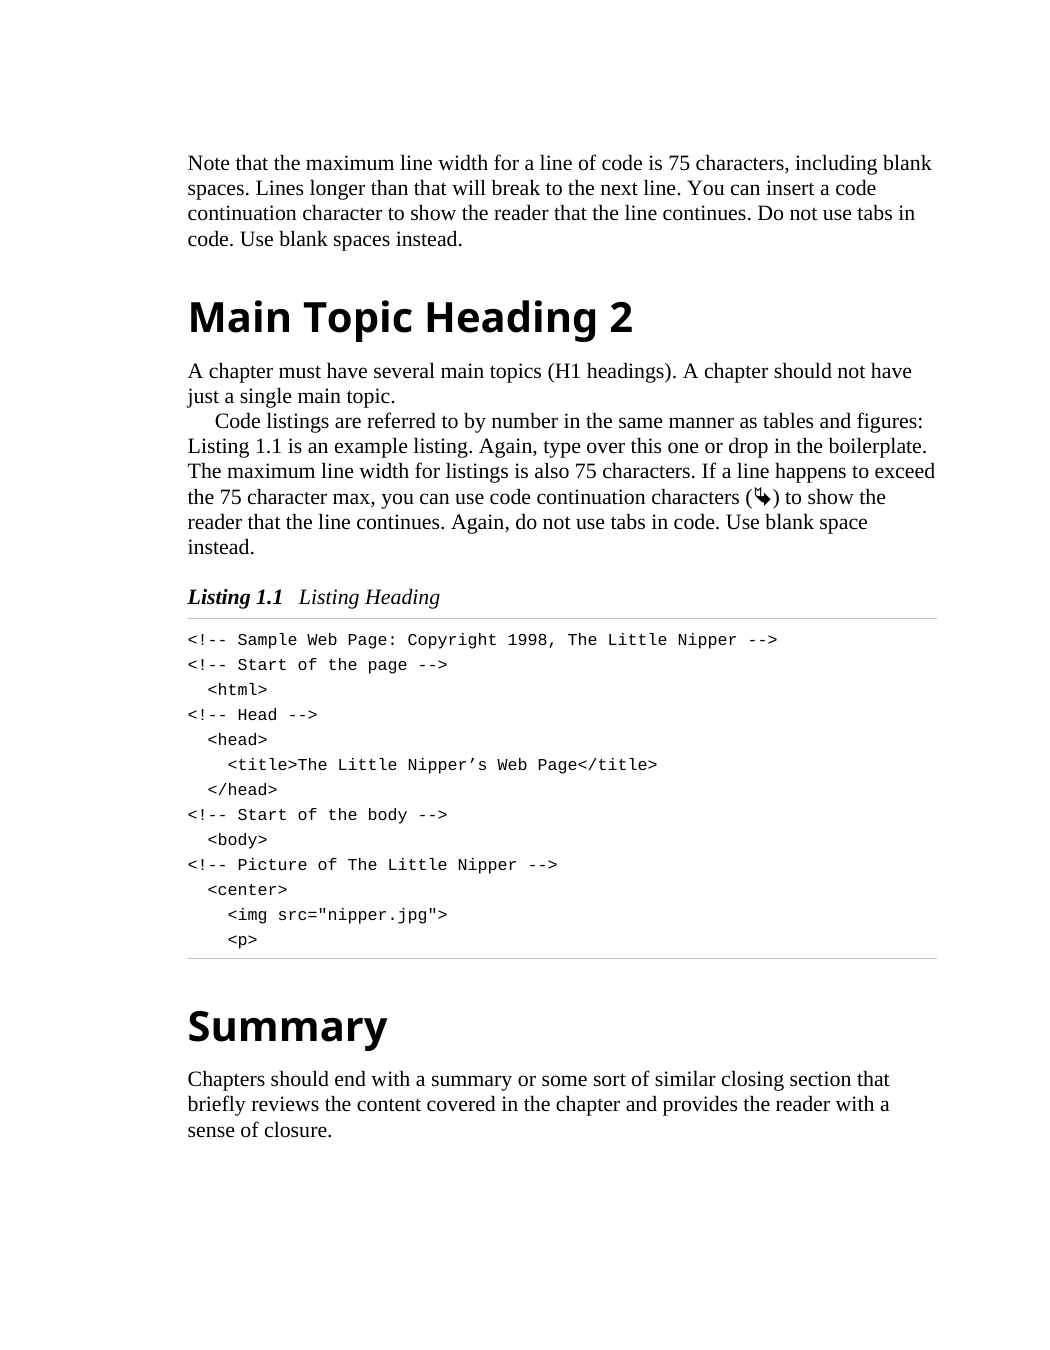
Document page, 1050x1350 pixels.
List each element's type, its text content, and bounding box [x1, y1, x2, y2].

text Listing 1.1 Listing Heading [187, 584, 937, 619]
text <!-- Start of the body --> [187, 800, 937, 825]
text <body> [187, 825, 937, 850]
text <!-- Head --> [187, 700, 937, 725]
text <head> [187, 725, 937, 750]
text <center> [187, 875, 937, 900]
text Chapters should end with a summary or some sort of similar closing section that briefly reviews the content covered in the chapter and provides the reader with a sense of closure. [187, 1066, 937, 1142]
text <!-- Picture of The Little Nipper --> [187, 850, 937, 875]
text A chapter must have several main topics (H1 headings). A chapter should not have just a single main topic. [187, 358, 937, 408]
text Main Topic Heading 2 [187, 288, 937, 345]
text Summary [187, 997, 937, 1054]
text <html> [187, 675, 937, 700]
text Note that the maximum line width for a line of code is 75 characters, including blank spaces. Lines longer than that will break to the next line. You can insert a code continuation character to show the reader that the line continues. Do not use tabs in code. Use blank spaces instead. [187, 150, 937, 251]
text </head> [187, 775, 937, 800]
text <title>The Little Nipper’s Web Page</title> [187, 750, 937, 775]
text <!-- Sample Web Page: Copyright 1998, The Little Nipper --> [187, 625, 937, 650]
text <!-- Start of the page --> [187, 650, 937, 675]
text <img src="nipper.jpg"> [187, 900, 937, 925]
text Code listings are referred to by number in the same manner as tables and figures: Listing 1.1 is an example listing. Again, type over this one or drop in the boilerplate. The maximum line width for listings is also 75 characters. If a line happens to exceed the 75 character max, you can use code continuation characters () to show the reader that the line continues. Again, do not use tabs in code. Use blank space instead. [187, 408, 937, 559]
text <p> [187, 925, 937, 959]
